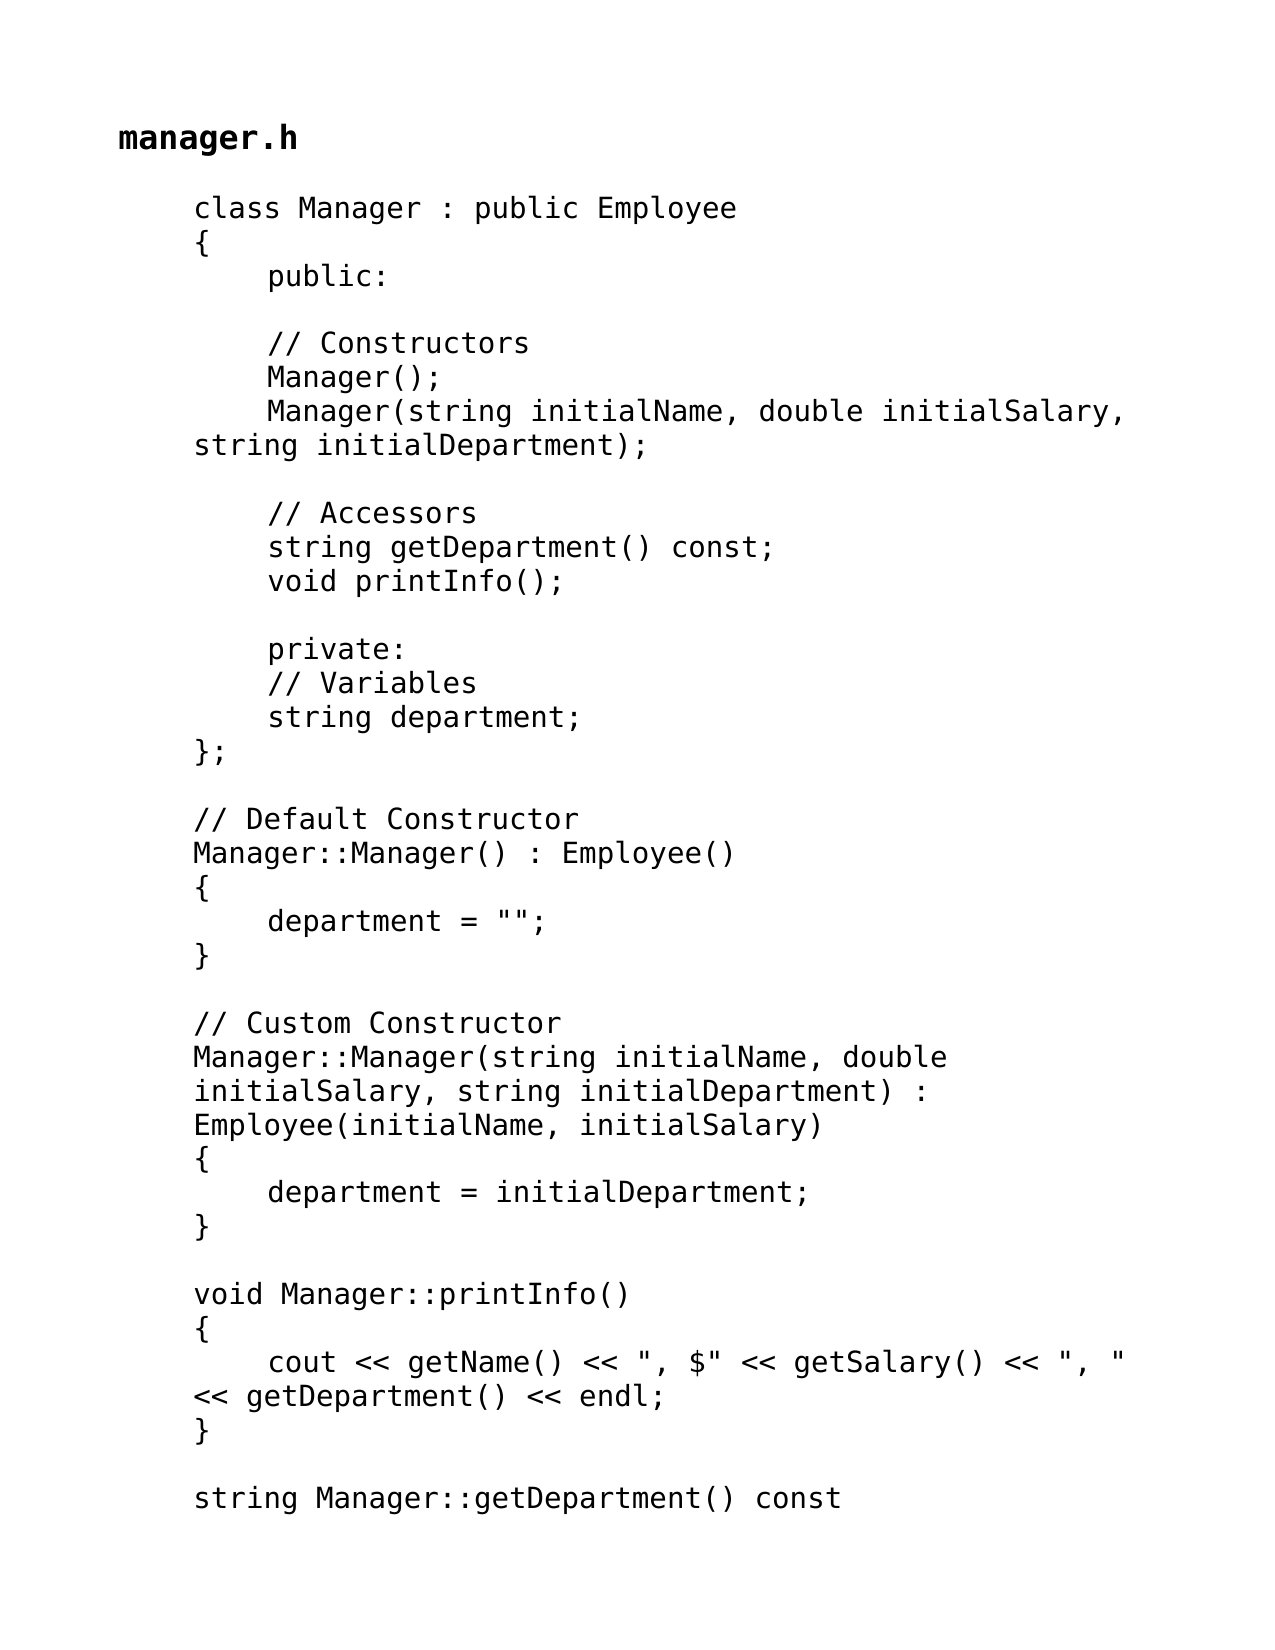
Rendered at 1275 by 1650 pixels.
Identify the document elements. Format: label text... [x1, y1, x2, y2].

text Manager(); [193, 361, 1157, 395]
text // Accessors [193, 497, 1157, 531]
text string getDepartment() const; [193, 531, 1157, 564]
text { [193, 225, 1157, 259]
text } [193, 938, 1157, 972]
text { [193, 870, 1157, 904]
text public: [193, 259, 1157, 293]
text department = ""; [193, 904, 1157, 938]
text Manager::Manager() : Employee() [193, 836, 1157, 870]
text department = initialDepartment; [193, 1176, 1157, 1210]
text // Custom Constructor [193, 1006, 1157, 1040]
text manager.h [118, 118, 1157, 157]
text class Manager : public Employee [193, 191, 1157, 225]
text string Manager::getDepartment() const [193, 1481, 1157, 1515]
text // Default Constructor [193, 802, 1157, 836]
text Manager(string initialName, double initialSalary, string initialDepartment); [193, 395, 1157, 463]
text }; [193, 734, 1157, 768]
text private: [193, 632, 1157, 666]
text { [193, 1142, 1157, 1176]
text // Variables [193, 666, 1157, 700]
text } [193, 1210, 1157, 1244]
text string department; [193, 700, 1157, 734]
text void printInfo(); [193, 564, 1157, 598]
text Manager::Manager(string initialName, double initialSalary, string initialDepartment) : Employee(initialName, initialSalary) [193, 1040, 1157, 1142]
text // Constructors [193, 327, 1157, 361]
text void Manager::printInfo() [193, 1278, 1157, 1312]
text } [193, 1413, 1157, 1447]
text cout << getName() << ", $" << getSalary() << ", " << getDepartment() << endl; [193, 1346, 1157, 1413]
text { [193, 1312, 1157, 1346]
